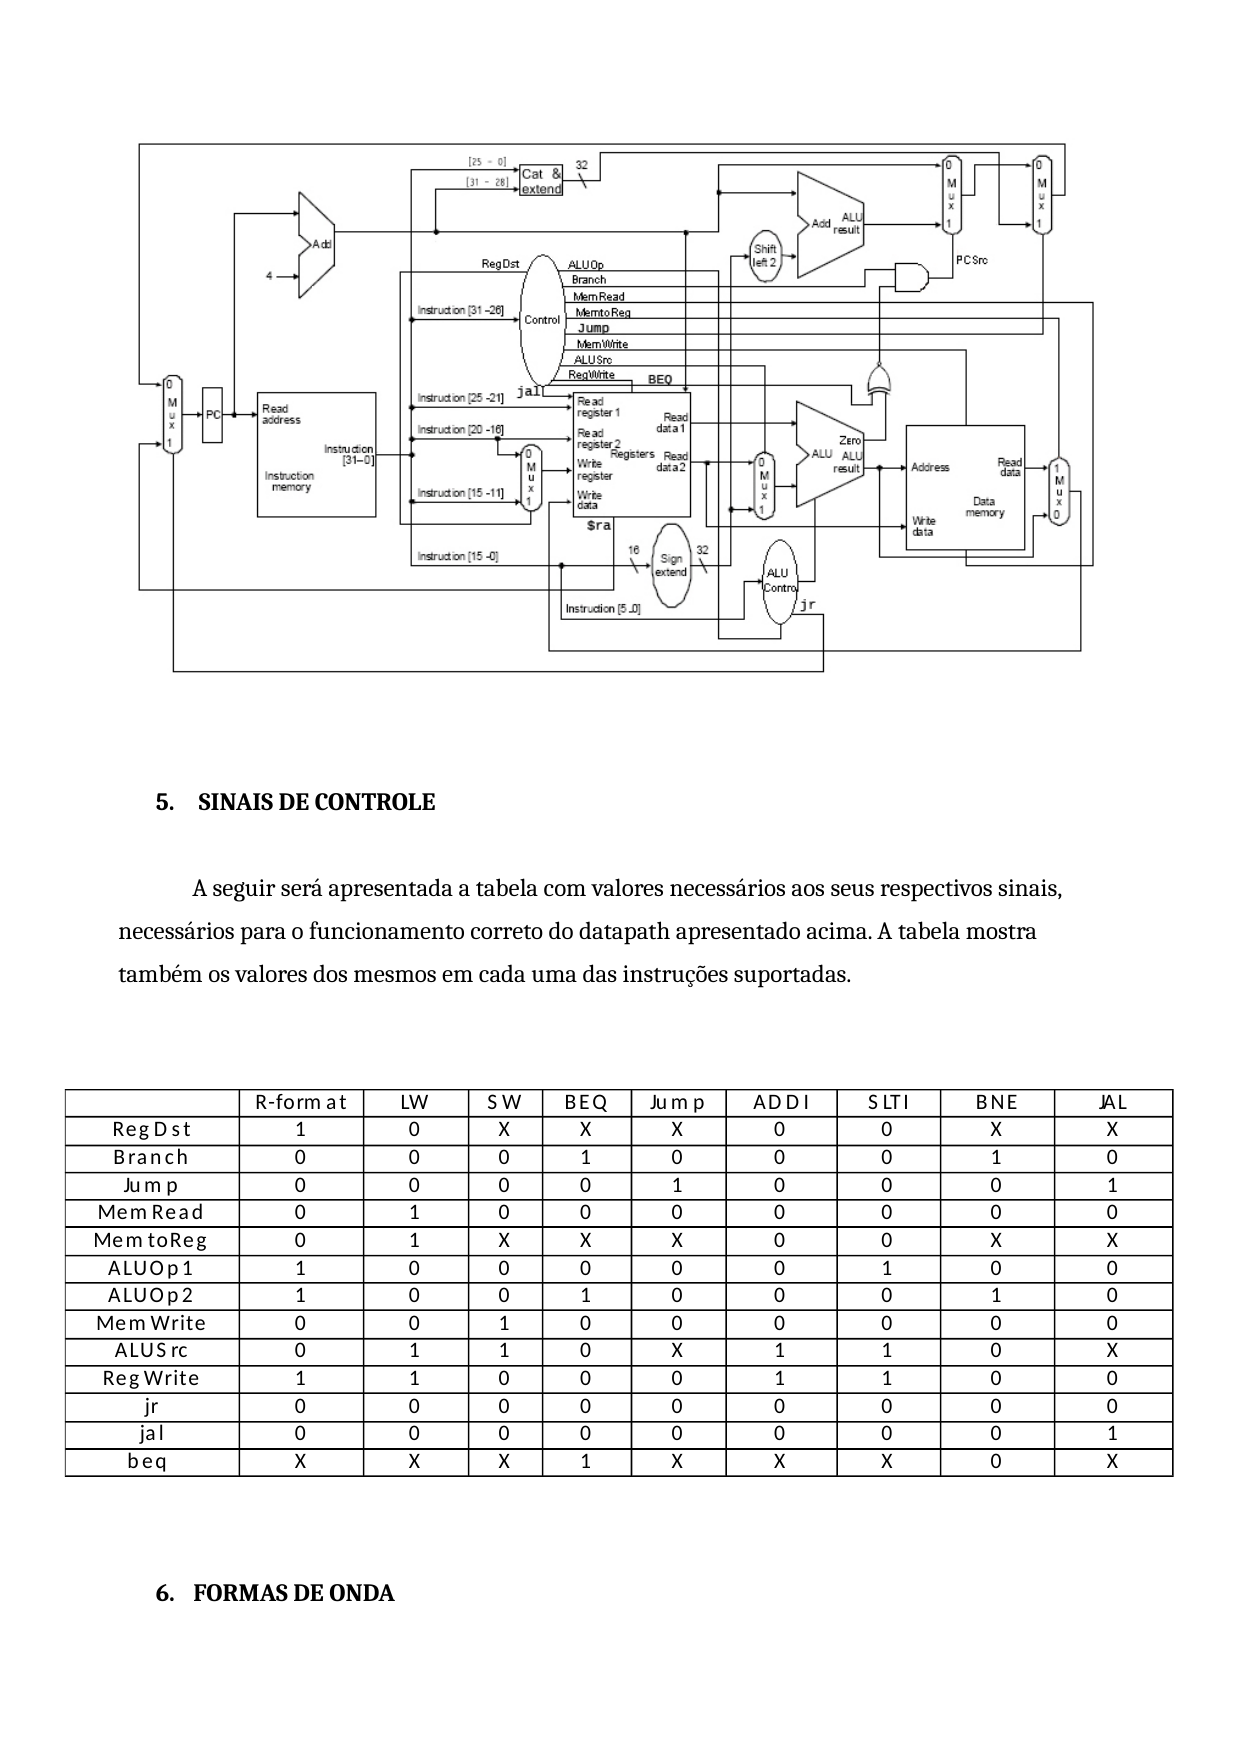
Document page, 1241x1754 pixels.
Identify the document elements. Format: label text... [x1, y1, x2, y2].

list SINAIS DE CONTROLE [156, 788, 1122, 816]
picture [118, 118, 1123, 687]
list FORMAS DE ONDA [156, 1579, 1122, 1608]
text A seguir será apresentada a tabela com valores necessários aos seus respectivos sinais, necessários para o funcionamento correto do datapath apresentado acima. A tabela mostra também os valores dos mesmos em cada uma das instruções suportadas. [118, 874, 1122, 989]
